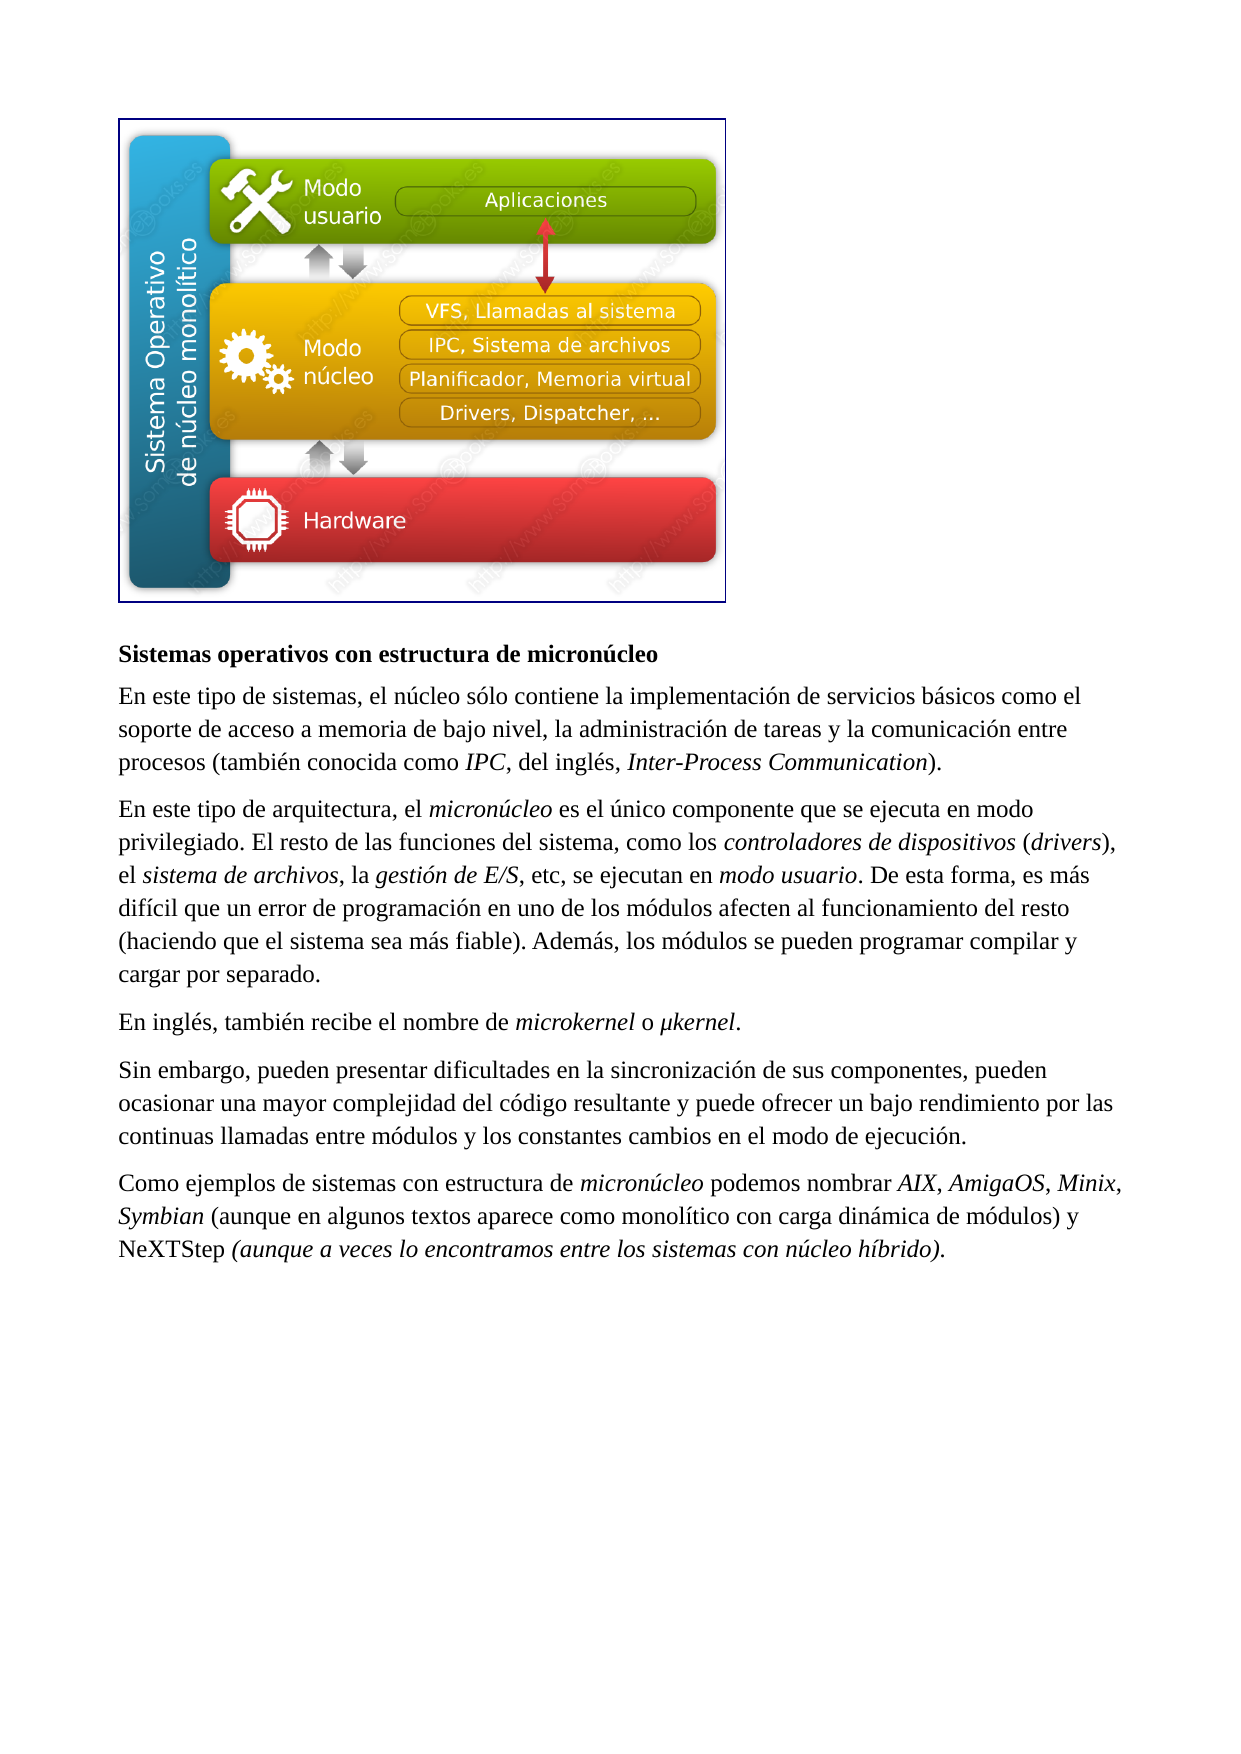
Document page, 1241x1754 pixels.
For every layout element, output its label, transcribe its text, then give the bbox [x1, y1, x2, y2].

text En este tipo de sistemas, el núcleo sólo contiene la implementación de servicios básicos como el soporte de acceso a memoria de bajo nivel, la administración de tareas y la comunicación entre procesos (también conocida como IPC, del inglés, Inter-Process Communication). [118, 681, 1122, 776]
text En este tipo de arquitectura, el micronúcleo es el único componente que se ejecuta en modo privilegiado. El resto de las funciones del sistema, como los controladores de dispositivos (drivers), el sistema de archivos, la gestión de E/S, etc, se ejecutan en modo usuario. De esta forma, es más difícil que un error de programación en uno de los módulos afecten al funcionamiento del resto (haciendo que el sistema sea más fiable). Además, los módulos se pueden programar compilar y cargar por separado. [118, 794, 1122, 988]
picture [120, 120, 725, 601]
text Sin embargo, pueden presentar dificultades en la sincronización de sus componentes, pueden ocasionar una mayor complejidad del código resultante y puede ofrecer un bajo rendimiento por las continuas llamadas entre módulos y los constantes cambios en el modo de ejecución. [118, 1055, 1122, 1149]
text En inglés, también recibe el nombre de microkernel o μkernel. [118, 1007, 1122, 1036]
subtitle Sistemas operativos con estructura de micronúcleo [118, 639, 1122, 668]
text Como ejemplos de sistemas con estructura de micronúcleo podemos nombrar AIX, AmigaOS, Minix, Symbian (aunque en algunos textos aparece como monolítico con carga dinámica de módulos) y NeXTStep (aunque a veces lo encontramos entre los sistemas con núcleo híbrido). [118, 1168, 1122, 1263]
